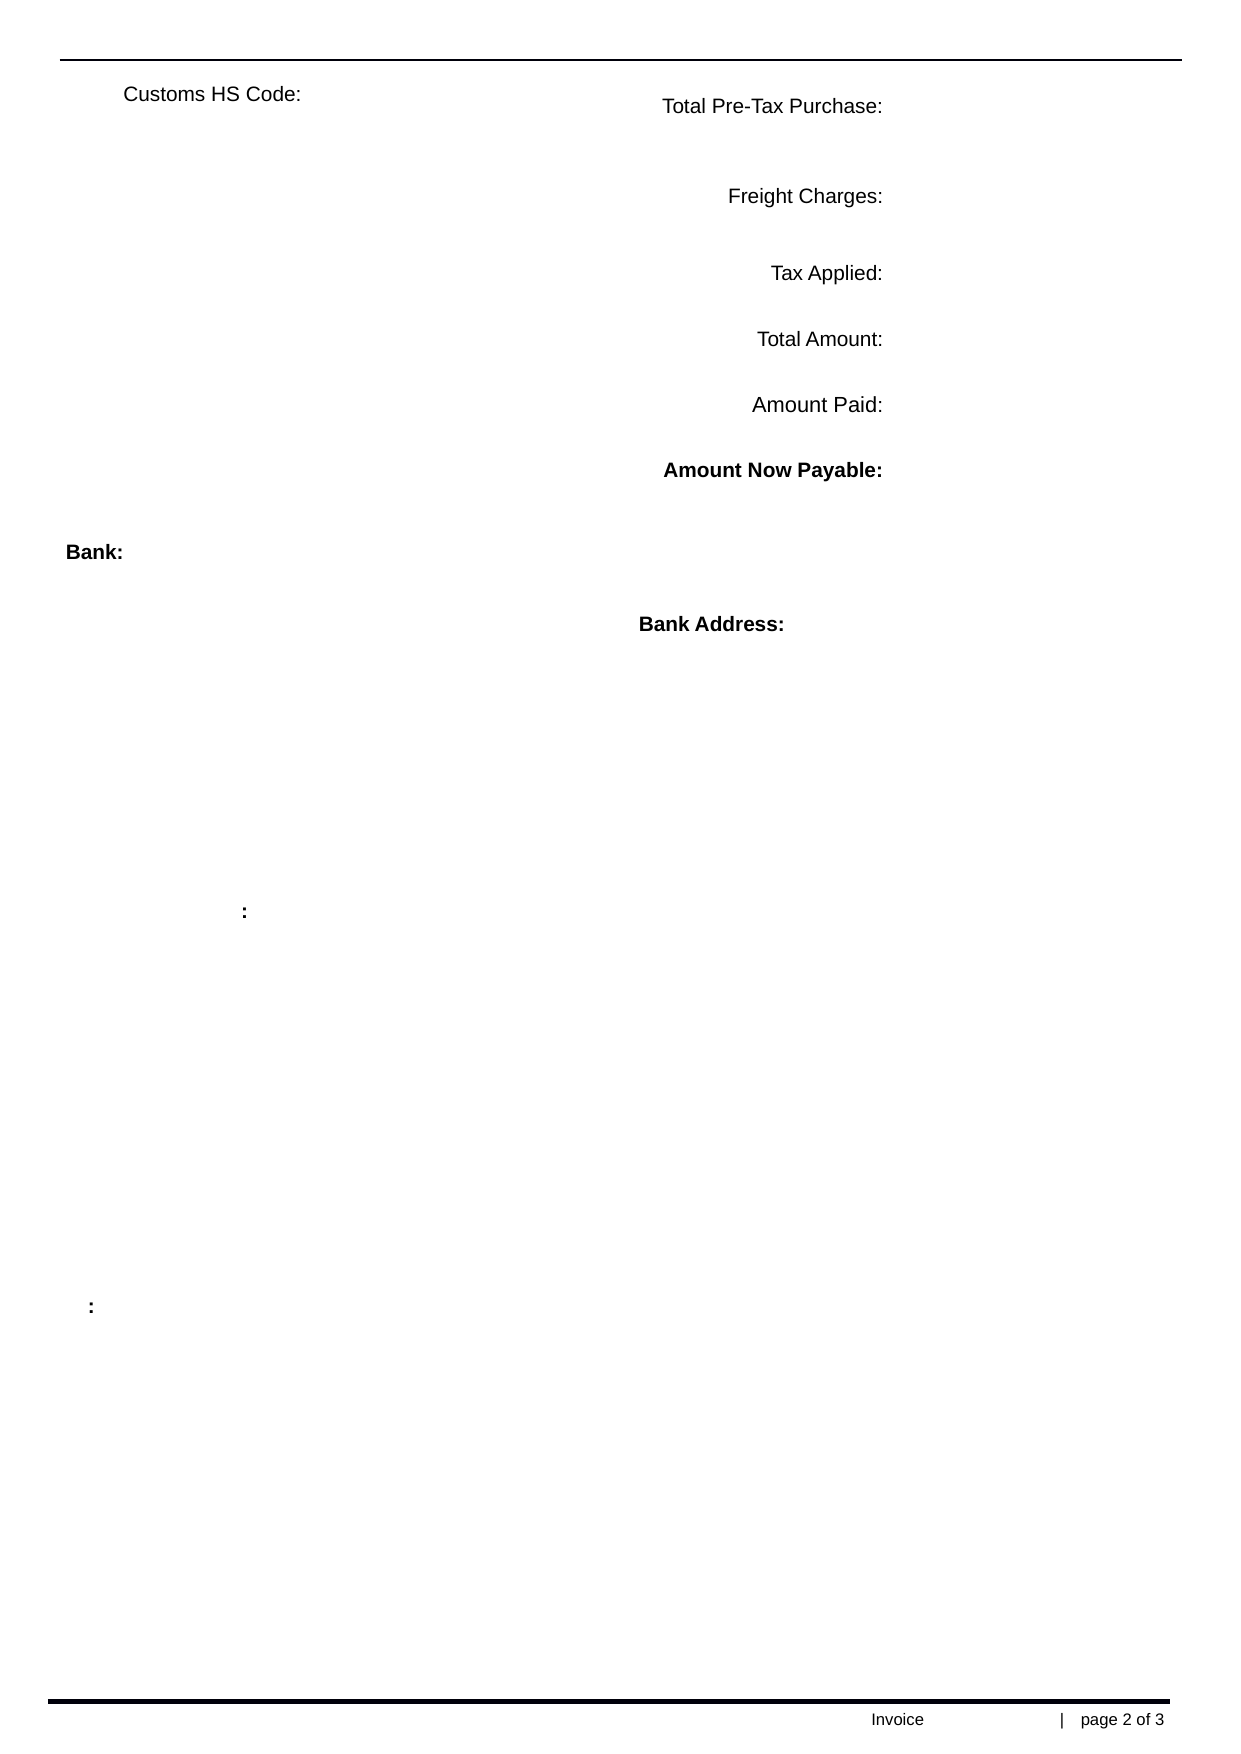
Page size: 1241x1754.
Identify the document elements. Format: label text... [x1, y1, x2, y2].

table_cell <o.currency_id.name or ''> <formatLang(o.amount_tax)> [886, 240, 1182, 306]
table_header Total Pre-Tax Purchase: [637, 61, 886, 151]
table_cell Bank: <o.partner_id.default_payment_method and o.partner_id.default_payment_method.bank_name and o.partner_id.default_payment_method.bank_name or '' > [60, 534, 1182, 606]
table_cell <o.currency_id.name or ''> <formatLang(o.residual)> [886, 437, 1182, 503]
table_cell [60, 437, 637, 503]
table_cell Amount Now Payable: [637, 437, 886, 503]
table_header Customs HS Code: <o.product_tariff_code_id and o.product_tariff_code_id.name or ''> [60, 61, 637, 151]
table_cell Bank Address: <o.partner_id.default_payment_method and o.partner_id.default_payment_method.bank_address and o.partner_id.default_payment_method.bank_address or '' > [633, 606, 1182, 1324]
table_cell Amount Paid: [637, 372, 886, 437]
table_cell Total Amount: [637, 306, 886, 372]
table_cell [60, 240, 637, 306]
table_cell <o.currency_id.name or ''> <formatLang(o.amount_total)> [886, 306, 1182, 372]
table_cell <o.partner_id.default_payment_method and o.partner_id.default_payment_method.bank_code and o.partner_id.default_payment_method.bank_code or ''> <o.partner_id.default_payment_method and o.partner_id.default_payment_method.branch_code and o.partner_id.default_payment_method.branch_code or ''> [247, 606, 633, 1324]
table_cell <o.currency_id.name or ''> <formatLang(o.shipping_charge)> [886, 151, 1182, 240]
table_cell Freight Charges: [637, 151, 886, 240]
table_cell <o.currency_id.name or ''> <formatLang(o.deposit_paid)> [886, 372, 1182, 437]
table_cell [60, 372, 637, 437]
table_cell Tax Applied: [637, 240, 886, 306]
table_cell [60, 151, 637, 240]
table_cell <if test="o.type in ('out_invoice', 'out_refund')"> [60, 503, 1182, 534]
table_cell <o.partner_id.default_payment_method and o.partner_id.default_payment_method.bank_code_desc and o.partner_id.default_payment_method.bank_code_desc or ''>: <o.partner_id.default_payment_method and o.partner_id.default_payment_method.branch_code_desc and o.partner_id.default_payment_method.branch_code_desc or ''>: [60, 606, 247, 1324]
table_header <o.currency_id.name or ''> <formatLang(o.amount_untaxed)> [886, 61, 1182, 151]
table_cell [60, 306, 637, 372]
